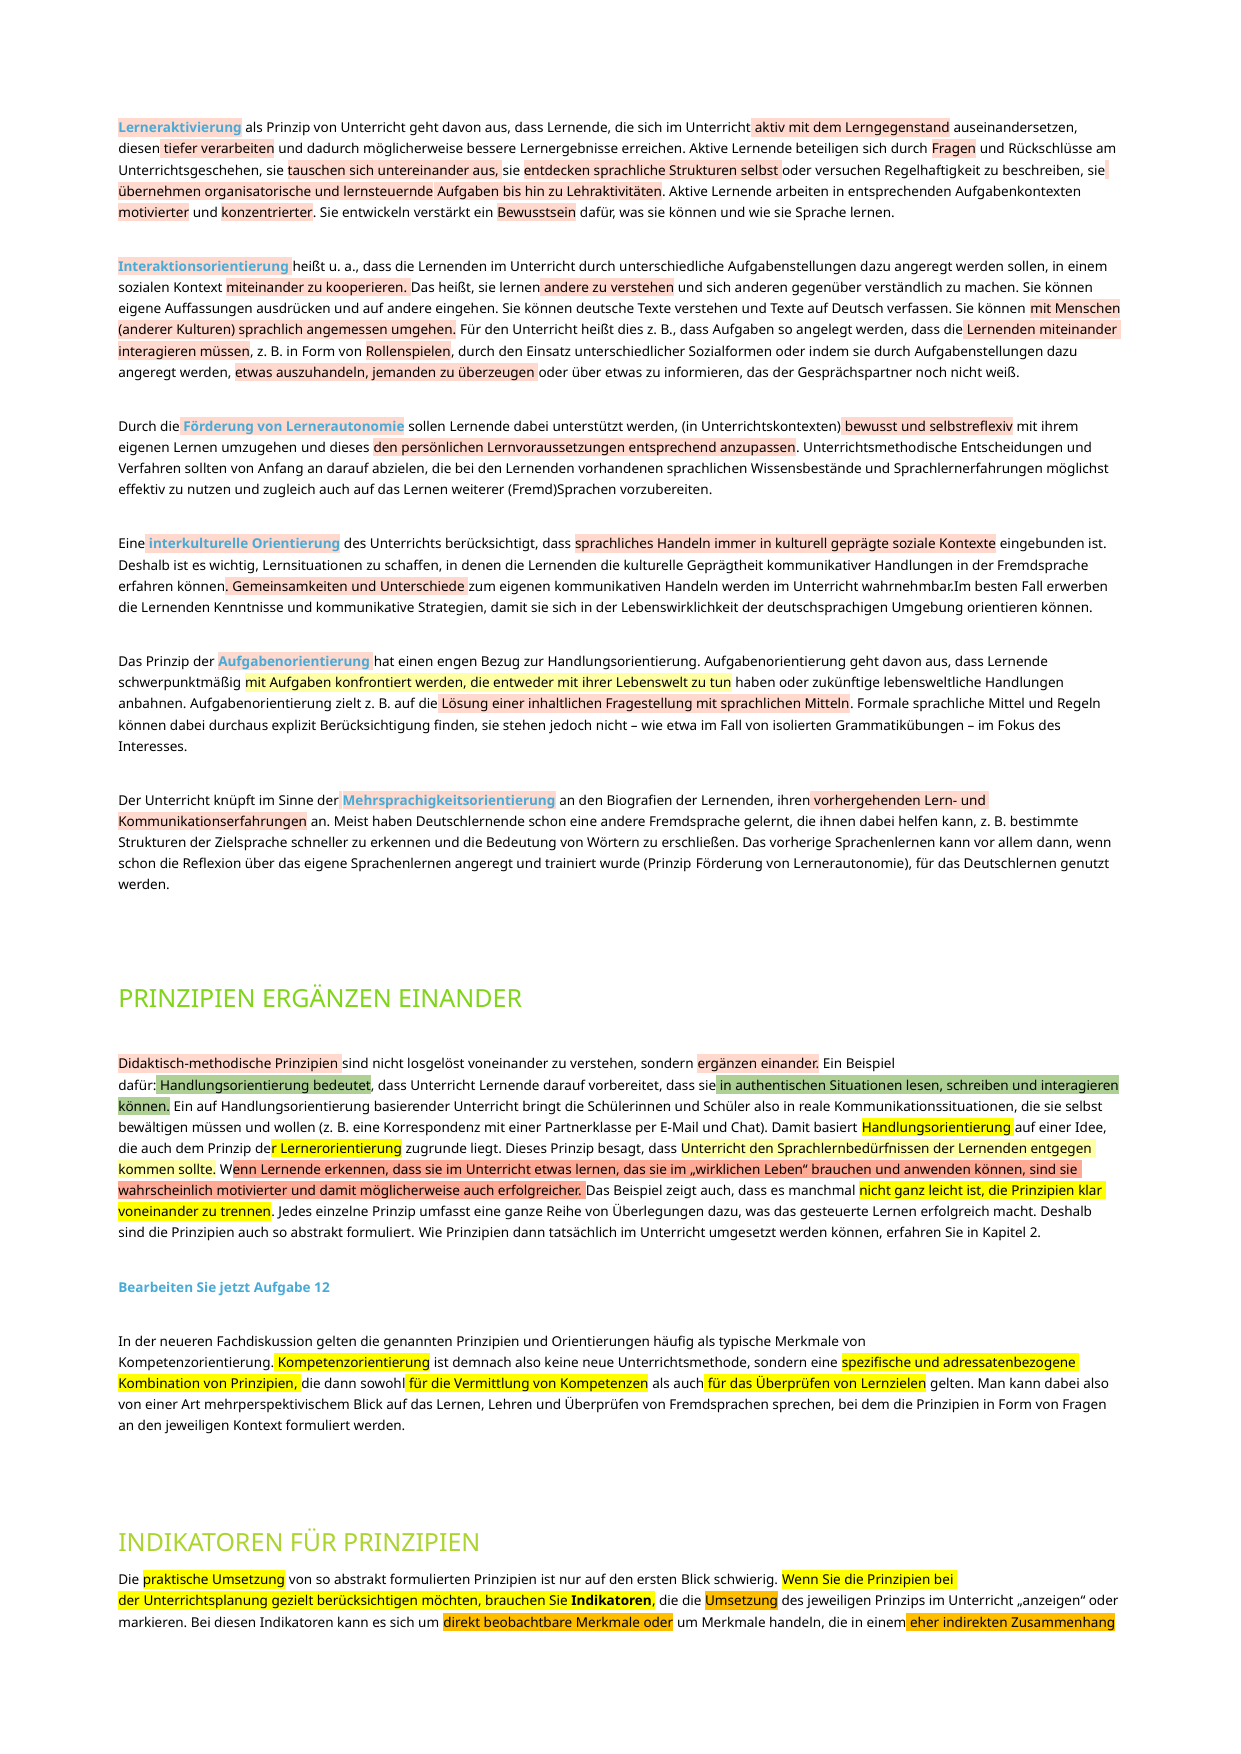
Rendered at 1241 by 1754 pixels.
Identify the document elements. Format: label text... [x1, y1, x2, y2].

text In der neueren Fachdiskussion gelten die genannten Prinzipien und Orientierungen häufig als typische Merkmale von Kompetenzorientierung. Kompetenzorientierung ist demnach also keine neue Unterrichtsmethode, sondern eine spezifische und adressatenbezogene Kombination von Prinzipien, die dann sowohl für die Vermittlung von Kompetenzen als auch für das Überprüfen von Lernzielen gelten. Man kann dabei also von einer Art mehrperspektivischem Blick auf das Lernen, Lehren und Überprüfen von Fremdsprachen sprechen, bei dem die Prinzipien in Form von Fragen an den jeweiligen Kontext formuliert werden. [118, 1332, 1122, 1435]
text Didaktisch-methodische Prinzipien sind nicht losgelöst voneinander zu verstehen, sondern ergänzen einander. Ein Beispiel dafür: Handlungsorientierung bedeutet, dass Unterricht Lernende darauf vorbereitet, dass sie in authentischen Situationen lesen, schreiben und interagieren können. Ein auf Handlungsorientierung basierender Unterricht bringt die Schülerinnen und Schüler also in reale Kommunikationssituationen, die sie selbst bewältigen müssen und wollen (z. B. eine Korrespondenz mit einer Partnerklasse per E-Mail und Chat). Damit basiert Handlungsorientierung auf einer Idee, die auch dem Prinzip der Lernerorientierung zugrunde liegt. Dieses Prinzip besagt, dass Unterricht den Sprachlernbedürfnissen der Lernenden entgegen kommen sollte. Wenn Lernende erkennen, dass sie im Unterricht etwas lernen, das sie im „wirklichen Leben“ brauchen und anwenden können, sind sie wahrscheinlich motivierter und damit möglicherweise auch erfolgreicher. Das Beispiel zeigt auch, dass es manchmal nicht ganz leicht ist, die Prinzipien klar voneinander zu trennen. Jedes einzelne Prinzip umfasst eine ganze Reihe von Überlegungen dazu, was das gesteuerte Lernen erfolgreich macht. Deshalb sind die Prinzipien auch so abstrakt formuliert. Wie Prinzipien dann tatsächlich im Unterricht umgesetzt werden können, erfahren Sie in Kapitel 2. [118, 1054, 1122, 1242]
text Durch die Förderung von Lernerautonomie sollen Lernende dabei unterstützt werden, (in Unterrichtskontexten) bewusst und selbstreflexiv mit ihrem eigenen Lernen umzugehen und dieses den persönlichen Lernvoraussetzungen entsprechend anzupassen. Unterrichtsmethodische Entscheidungen und Verfahren sollten von Anfang an darauf abzielen, die bei den Lernenden vorhandenen sprachlichen Wissensbestände und Sprachlernerfahrungen möglichst effektiv zu nutzen und zugleich auch auf das Lernen weiterer (Fremd)Sprachen vorzubereiten. [118, 417, 1122, 499]
text Bearbeiten Sie jetzt Aufgabe 12 [118, 1278, 1122, 1296]
subtitle INDIKATOREN FÜR PRINZIPIEN [118, 1525, 1122, 1559]
text Eine interkulturelle Orientierung des Unterrichts berücksichtigt, dass sprachliches Handeln immer in kulturell geprägte soziale Kontexte eingebunden ist. Deshalb ist es wichtig, Lernsituationen zu schaffen, in denen die Lernenden die kulturelle Geprägtheit kommunikativer Handlungen in der Fremdsprache erfahren können. Gemeinsamkeiten und Unterschiede zum eigenen kommunikativen Handeln werden im Unterricht wahrnehmbar.Im besten Fall erwerben die Lernenden Kenntnisse und kommunikative Strategien, damit sie sich in der Lebenswirklichkeit der deutschsprachigen Umgebung orientieren können. [118, 534, 1122, 616]
text Das Prinzip der Aufgabenorientierung hat einen engen Bezug zur Handlungsorientierung. Aufgabenorientierung geht davon aus, dass Lernende schwerpunktmäßig mit Aufgaben konfrontiert werden, die entweder mit ihrer Lebenswelt zu tun haben oder zukünftige lebensweltliche Handlungen anbahnen. Aufgabenorientierung zielt z. B. auf die Lösung einer inhaltlichen Fragestellung mit sprachlichen Mitteln. Formale sprachliche Mittel und Regeln können dabei durchaus explizit Berücksichtigung finden, sie stehen jedoch nicht – wie etwa im Fall von isolierten Grammatikübungen – im Fokus des Interesses. [118, 652, 1122, 755]
text Lerneraktivierung als Prinzip von Unterricht geht davon aus, dass Lernende, die sich im Unterricht aktiv mit dem Lerngegenstand auseinandersetzen, diesen tiefer verarbeiten und dadurch möglicherweise bessere Lernergebnisse erreichen. Aktive Lernende beteiligen sich durch Fragen und Rückschlüsse am Unterrichtsgeschehen, sie tauschen sich untereinander aus, sie entdecken sprachliche Strukturen selbst oder versuchen Regelhaftigkeit zu beschreiben, sie übernehmen organisatorische und lernsteuernde Aufgaben bis hin zu Lehraktivitäten. Aktive Lernende arbeiten in entsprechenden Aufgabenkontexten motivierter und konzentrierter. Sie entwickeln verstärkt ein Bewusstsein dafür, was sie können und wie sie Sprache lernen. [118, 118, 1122, 221]
subtitle PRINZIPIEN ERGÄNZEN EINANDER [118, 981, 1122, 1015]
text Interaktionsorientierung heißt u. a., dass die Lernenden im Unterricht durch unterschiedliche Aufgabenstellungen dazu angeregt werden sollen, in einem sozialen Kontext miteinander zu kooperieren. Das heißt, sie lernen andere zu verstehen und sich anderen gegenüber verständlich zu machen. Sie können eigene Auffassungen ausdrücken und auf andere eingehen. Sie können deutsche Texte verstehen und Texte auf Deutsch verfassen. Sie können mit Menschen (anderer Kulturen) sprachlich angemessen umgehen. Für den Unterricht heißt dies z. B., dass Aufgaben so angelegt werden, dass die Lernenden miteinander interagieren müssen, z. B. in Form von Rollenspielen, durch den Einsatz unterschiedlicher Sozialformen oder indem sie durch Aufgabenstellungen dazu angeregt werden, etwas auszuhandeln, jemanden zu überzeugen oder über etwas zu informieren, das der Gesprächspartner noch nicht weiß. [118, 257, 1122, 381]
text Der Unterricht knüpft im Sinne der Mehrsprachigkeitsorientierung an den Biografien der Lernenden, ihren vorhergehenden Lern- und Kommunikationserfahrungen an. Meist haben Deutschlernende schon eine andere Fremdsprache gelernt, die ihnen dabei helfen kann, z. B. bestimmte Strukturen der Zielsprache schneller zu erkennen und die Bedeutung von Wörtern zu erschließen. Das vorherige Sprachenlernen kann vor allem dann, wenn schon die Reflexion über das eigene Sprachenlernen angeregt und trainiert wurde (Prinzip Förderung von Lernerautonomie), für das Deutschlernen genutzt werden. [118, 791, 1122, 894]
text Die praktische Umsetzung von so abstrakt formulierten Prinzipien ist nur auf den ersten Blick schwierig. Wenn Sie die Prinzipien bei der Unterrichtsplanung gezielt berücksichtigen möchten, brauchen Sie Indikatoren, die die Umsetzung des jeweiligen Prinzips im Unterricht „anzeigen“ oder markieren. Bei diesen Indikatoren kann es sich um direkt beobachtbare Merkmale oder um Merkmale handeln, die in einem eher indirekten Zusammenhang [118, 1570, 1122, 1631]
